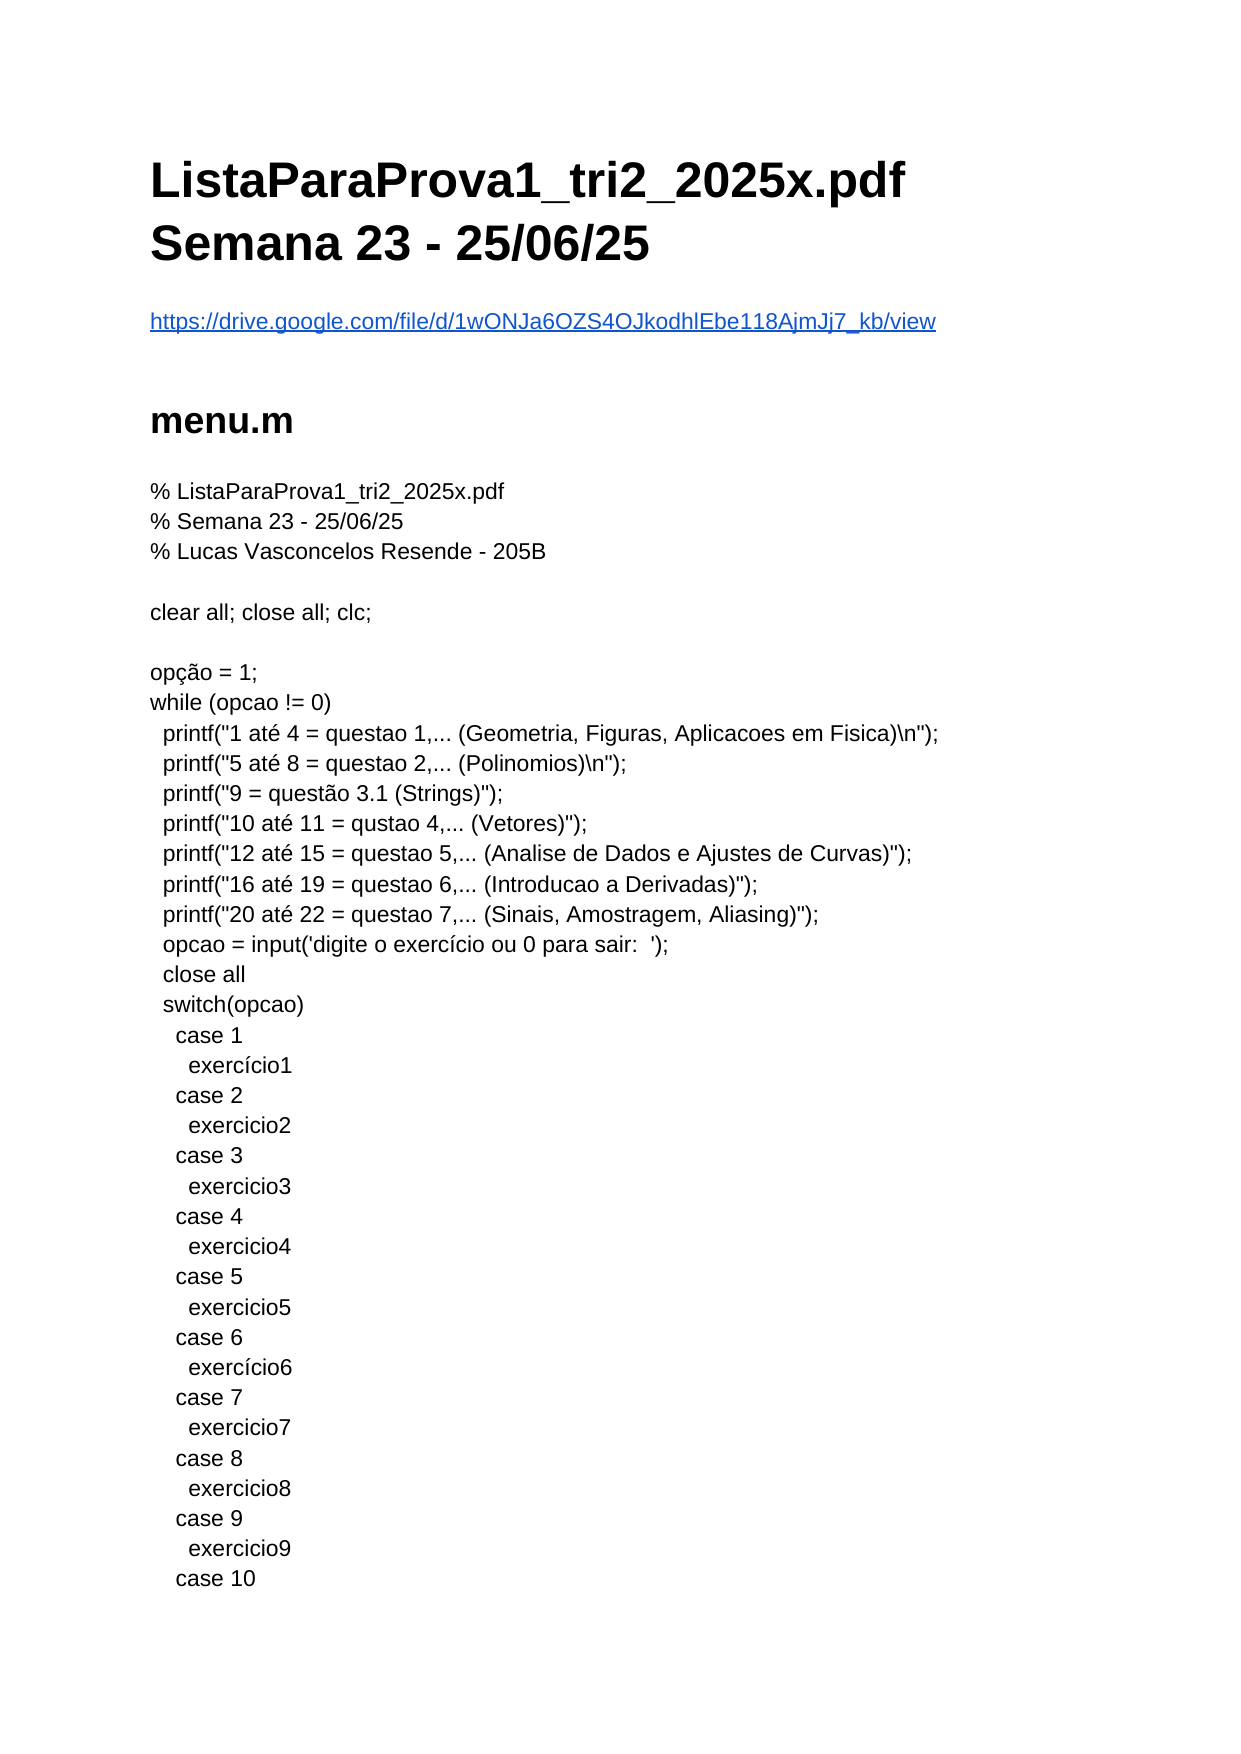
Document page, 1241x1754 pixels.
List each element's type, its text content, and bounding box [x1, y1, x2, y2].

text case 5 [150, 1263, 1090, 1290]
text switch(opcao) [150, 991, 1090, 1018]
text case 4 [150, 1203, 1090, 1229]
text exercicio5 [150, 1293, 1090, 1320]
text exercicio4 [150, 1233, 1090, 1259]
text exercício6 [150, 1354, 1090, 1380]
text % ListaParaProva1_tri2_2025x.pdf [150, 478, 1090, 504]
text opção = 1; [150, 659, 1090, 686]
text printf("20 até 22 = questao 7,... (Sinais, Amostragem, Aliasing)"); [150, 901, 1090, 927]
text close all [150, 961, 1090, 988]
text clear all; close all; clc; [150, 599, 1090, 625]
text case 1 [150, 1022, 1090, 1048]
text printf("12 até 15 = questao 5,... (Analise de Dados e Ajustes de Curvas)"); [150, 840, 1090, 867]
text printf("5 até 8 = questao 2,... (Polinomios)\n"); [150, 750, 1090, 776]
title menu.m [150, 398, 1090, 441]
text exercicio3 [150, 1173, 1090, 1199]
text % Lucas Vasconcelos Resende - 205B [150, 538, 1090, 565]
text printf("1 até 4 = questao 1,... (Geometria, Figuras, Aplicacoes em Fisica)\n"); [150, 719, 1090, 746]
text case 7 [150, 1384, 1090, 1411]
text printf("10 até 11 = qustao 4,... (Vetores)"); [150, 810, 1090, 837]
text https://drive.google.com/file/d/1wONJa6OZS4OJkodhlEbe118AjmJj7_kb/view [150, 308, 1090, 334]
text exercicio2 [150, 1112, 1090, 1139]
title Semana 23 - 25/06/25 [150, 214, 1090, 271]
text opcao = input('digite o exercício ou 0 para sair: '); [150, 931, 1090, 957]
text exercicio7 [150, 1414, 1090, 1441]
text % Semana 23 - 25/06/25 [150, 508, 1090, 534]
text while (opcao != 0) [150, 689, 1090, 716]
text case 9 [150, 1505, 1090, 1531]
text exercicio9 [150, 1535, 1090, 1562]
text case 8 [150, 1444, 1090, 1471]
title ListaParaProva1_tri2_2025x.pdf [150, 150, 1090, 207]
text exercício1 [150, 1052, 1090, 1078]
text case 2 [150, 1082, 1090, 1108]
text exercicio8 [150, 1475, 1090, 1501]
text printf("16 até 19 = questao 6,... (Introducao a Derivadas)"); [150, 871, 1090, 897]
text printf("9 = questão 3.1 (Strings)"); [150, 780, 1090, 806]
text case 3 [150, 1142, 1090, 1169]
text case 6 [150, 1324, 1090, 1350]
text case 10 [150, 1565, 1090, 1592]
